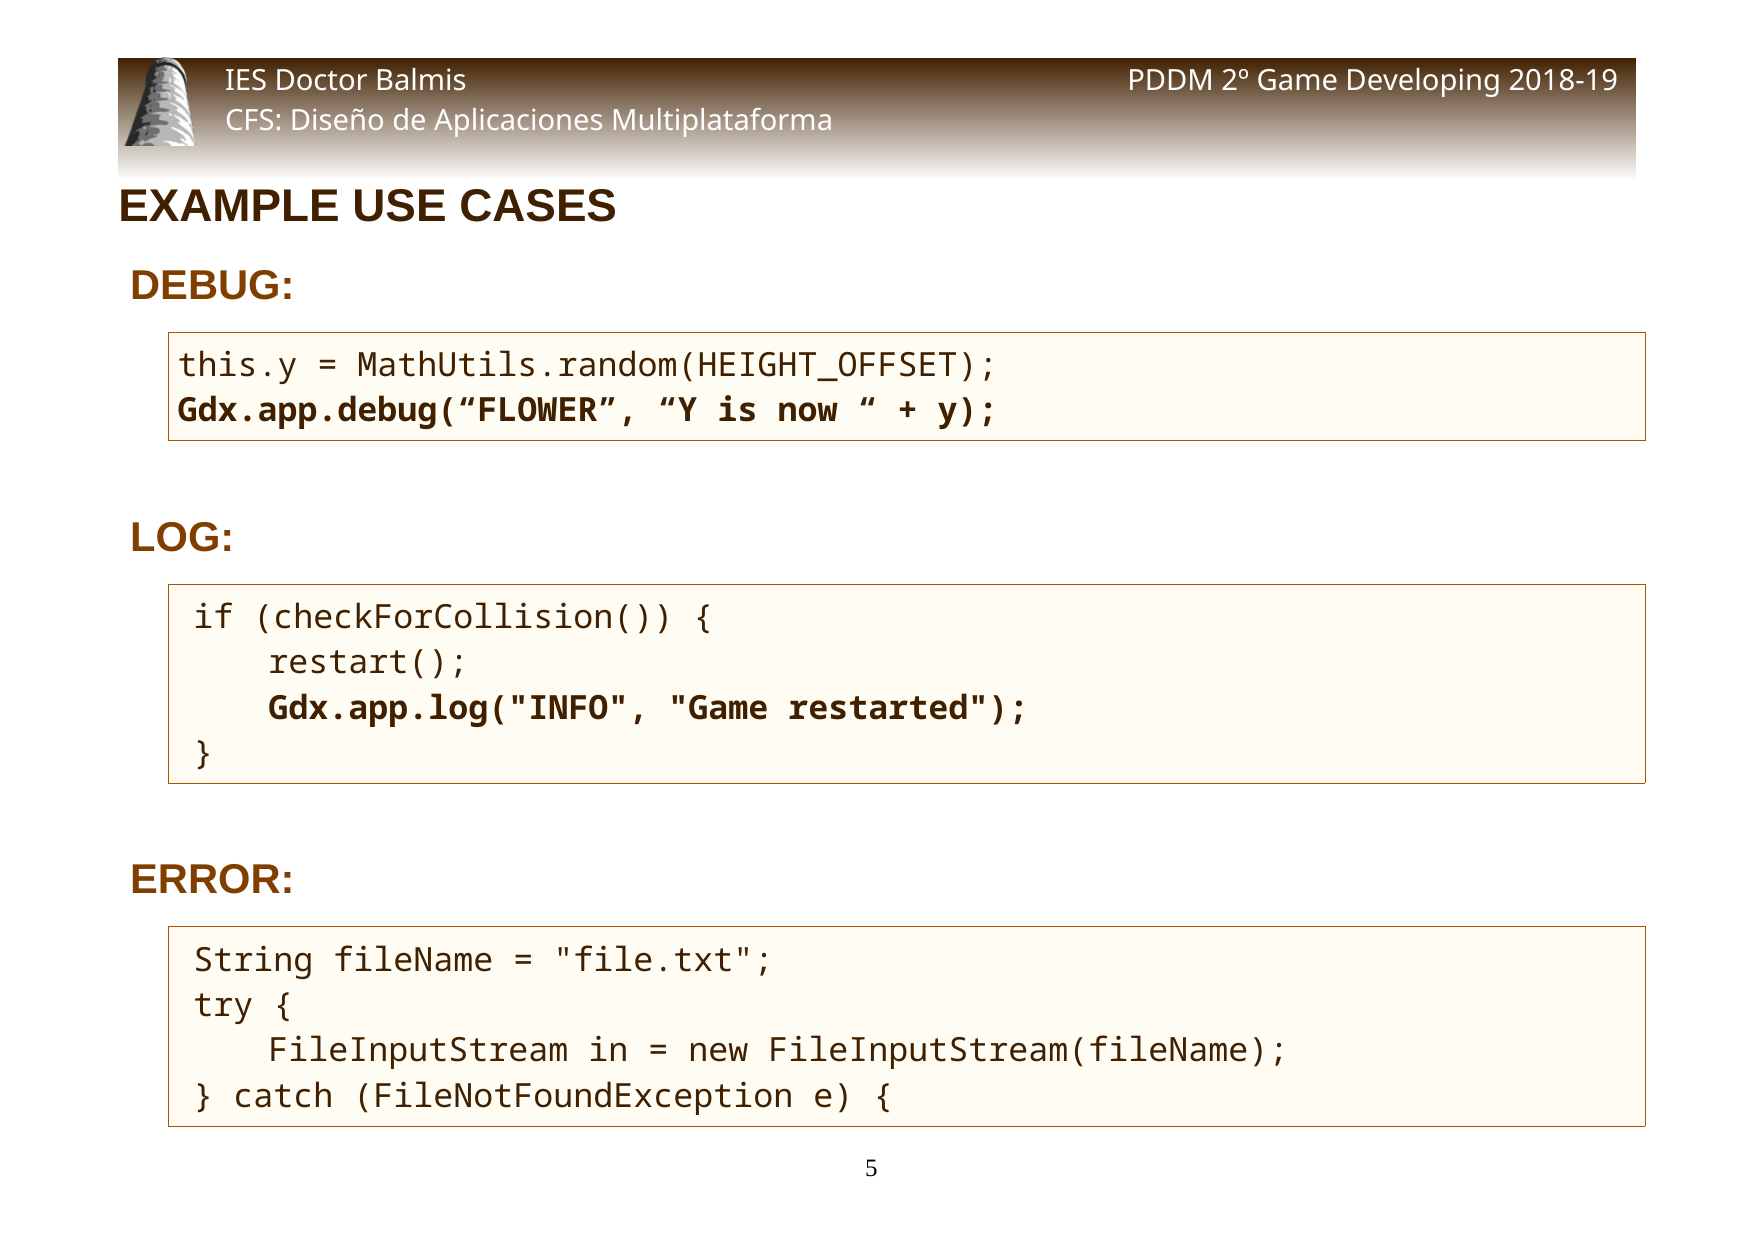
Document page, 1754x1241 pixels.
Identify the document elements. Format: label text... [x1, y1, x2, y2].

text } [169, 720, 1645, 783]
text if (checkForCollision()) { [169, 585, 1645, 629]
text restart(); [169, 629, 1645, 674]
text FileInputStream in = new FileInputStream(fileName); [169, 1017, 1645, 1063]
text Gdx.app.debug(“FLOWER”, “Y is now “ + y); [169, 377, 1645, 440]
text DEBUG: [130, 260, 1636, 308]
subtitle EXAMPLE USE CASES [118, 178, 1636, 231]
picture [121, 57, 202, 146]
text Gdx.app.log("INFO", "Game restarted"); [169, 674, 1645, 720]
text ERROR: [130, 855, 1636, 903]
text } catch (FileNotFoundException e) { [169, 1063, 1645, 1126]
text this.y = MathUtils.random(HEIGHT_OFFSET); [169, 333, 1645, 377]
text try { [169, 972, 1645, 1017]
text String fileName = "file.txt"; [169, 927, 1645, 972]
text LOG: [130, 512, 1636, 560]
